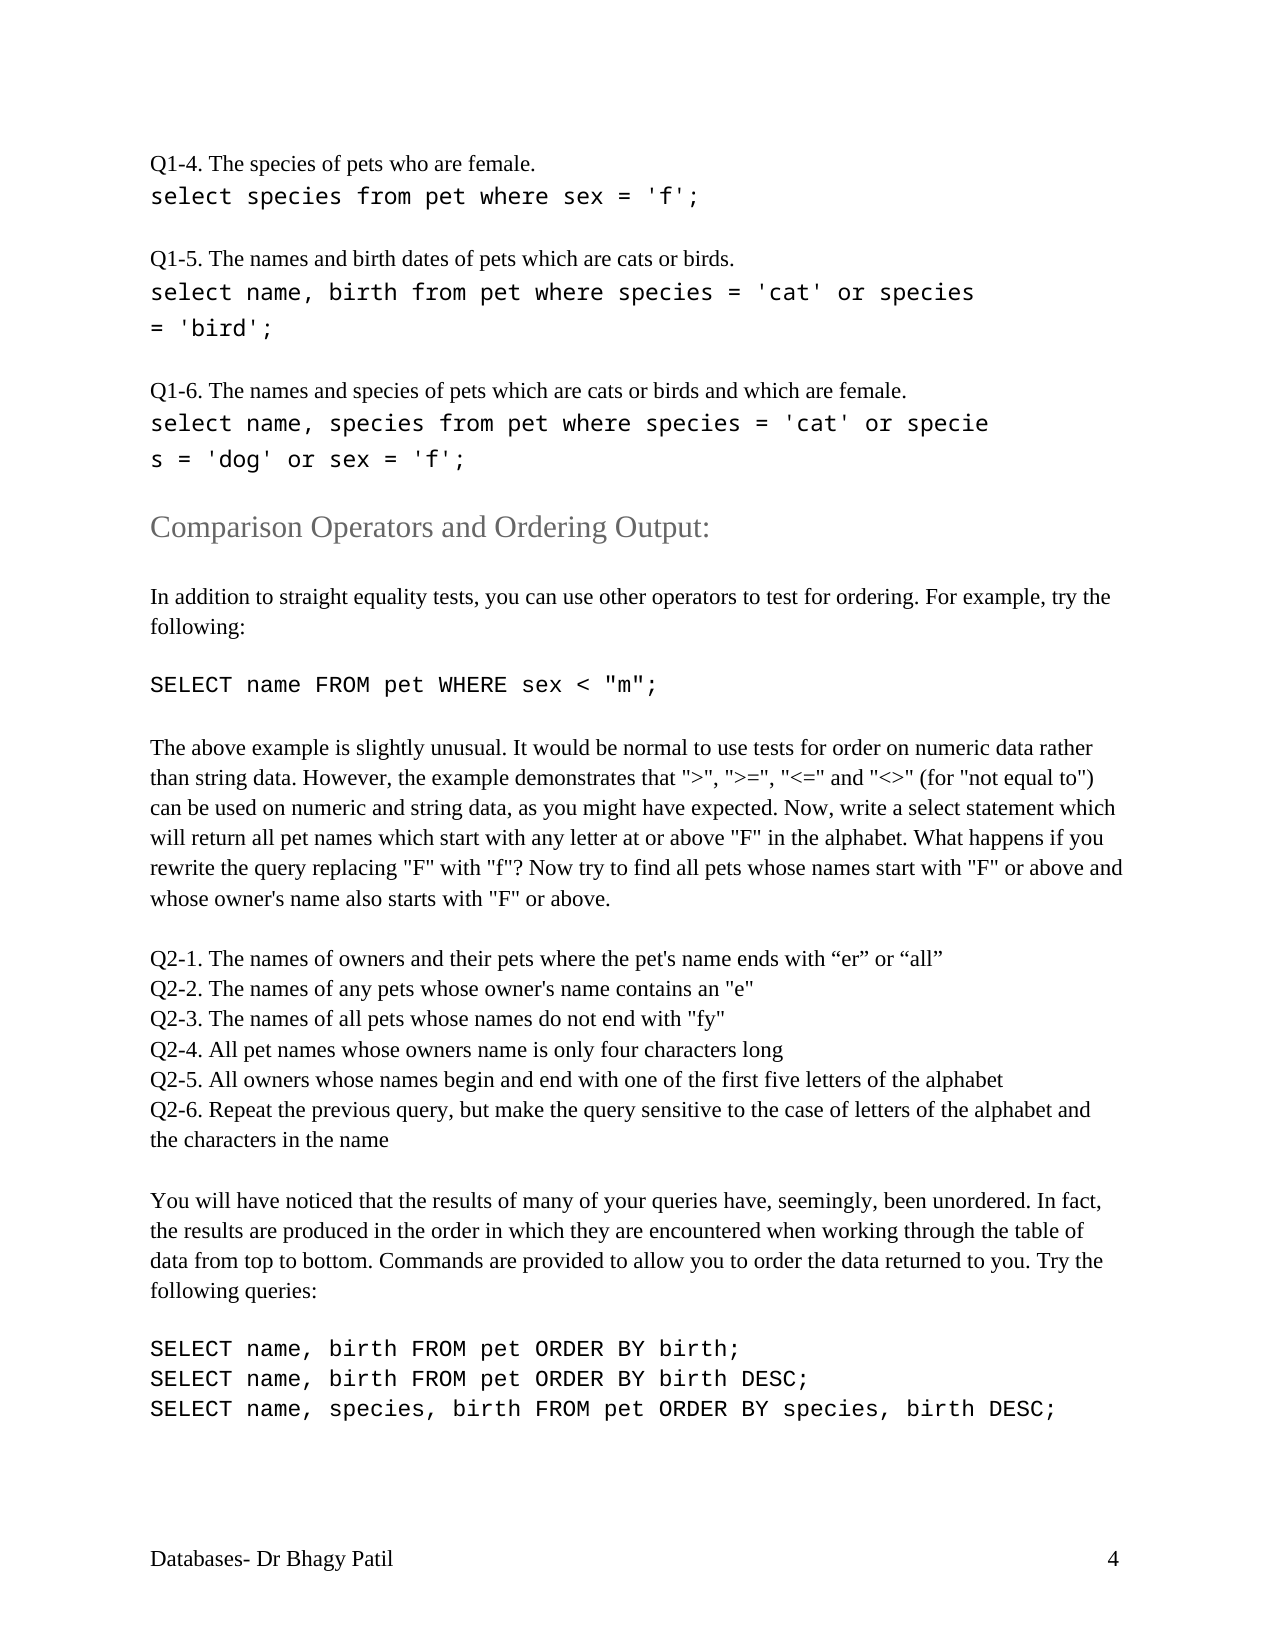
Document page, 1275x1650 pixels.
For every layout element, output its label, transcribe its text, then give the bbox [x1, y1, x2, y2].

text Q2-1. The names of owners and their pets where the pet's name ends with “er” or “all” [150, 945, 1125, 971]
text select species from pet where sex = 'f'; [150, 180, 1125, 242]
text The above example is slightly unusual. It would be normal to use tests for order on numeric data rather than string data. However, the example demonstrates that ">", ">=", "<=" and "<>" (for "not equal to") can be used on numeric and string data, as you might have expected. Now, write a select statement which will return all pet names which start with any letter at or above "F" in the alphabet. What happens if you rewrite the query replacing "F" with "f"? Now try to find all pets whose names start with "F" or above and whose owner's name also starts with "F" or above. [150, 734, 1125, 911]
text select name, birth from pet where species = 'cat' or species = 'bird'; [150, 276, 1125, 373]
text SELECT name, species, birth FROM pet ORDER BY species, birth DESC; [150, 1397, 1125, 1423]
text Q1-5. The names and birth dates of pets which are cats or birds. [150, 246, 1125, 272]
subtitle Comparison Operators and Ordering Output: [150, 508, 1125, 544]
text Q2-6. Repeat the previous query, but make the query sensitive to the case of letters of the alphabet and the characters in the name [150, 1096, 1125, 1153]
text SELECT name, birth FROM pet ORDER BY birth; [150, 1338, 1125, 1364]
text select name, species from pet where species = 'cat' or specie s = 'dog' or sex = 'f'; [150, 407, 1125, 504]
text SELECT name, birth FROM pet ORDER BY birth DESC; [150, 1368, 1125, 1393]
text Q2-2. The names of any pets whose owner's name contains an "e" [150, 975, 1125, 1002]
text You will have noticed that the results of many of your queries have, seemingly, been unordered. In fact, the results are produced in the order in which they are encountered when working through the table of data from top to bottom. Commands are provided to allow you to order the data returned to you. Try the following queries: [150, 1187, 1125, 1304]
text Q2-4. All pet names whose owners name is only four characters long [150, 1036, 1125, 1062]
text Q2-5. All owners whose names begin and end with one of the first five letters of the alphabet [150, 1066, 1125, 1092]
text SELECT name FROM pet WHERE sex < "m"; [150, 674, 1125, 699]
text Q1-6. The names and species of pets which are cats or birds and which are female. [150, 377, 1125, 403]
text Q2-3. The names of all pets whose names do not end with "fy" [150, 1006, 1125, 1032]
text Q1-4. The species of pets who are female. [150, 150, 1125, 176]
text In addition to straight equality tests, you can use other operators to test for ordering. For example, try the following: [150, 583, 1125, 639]
